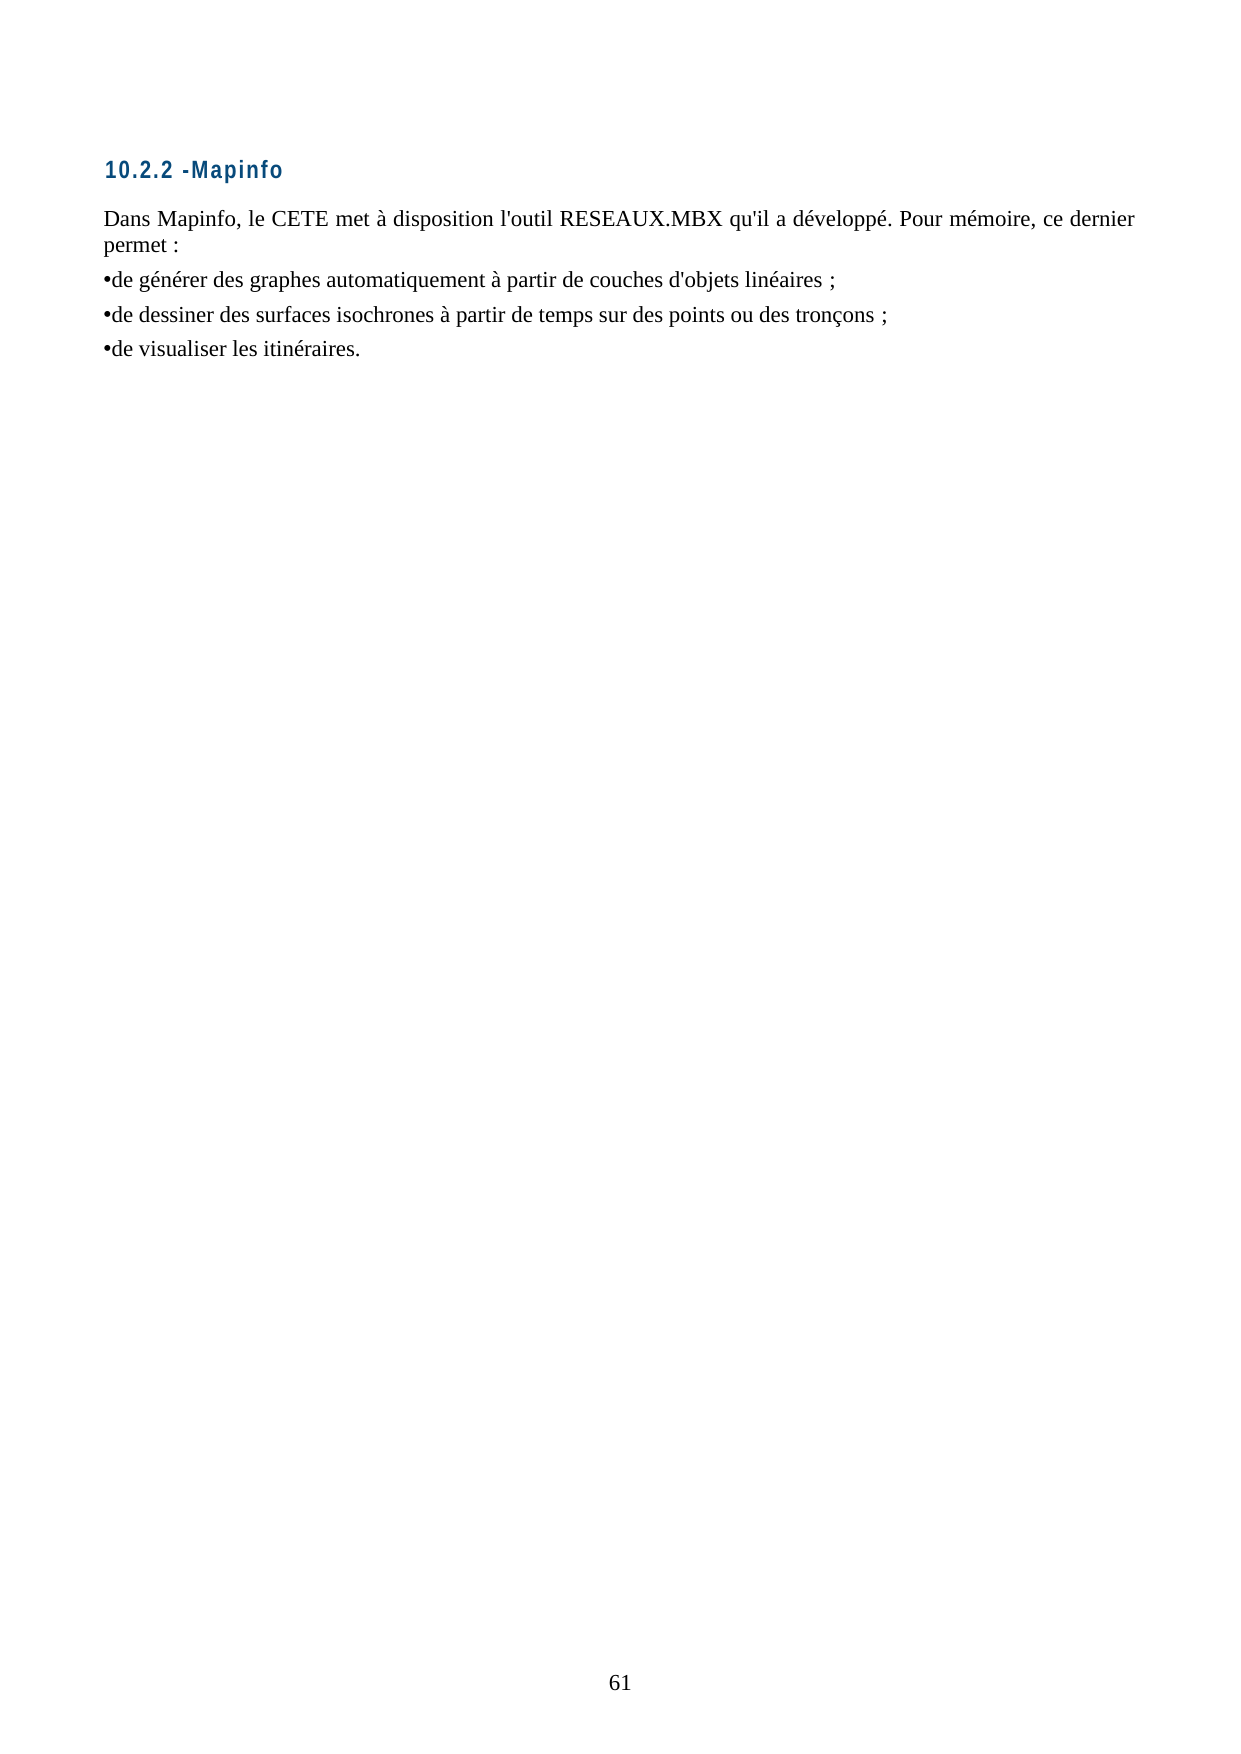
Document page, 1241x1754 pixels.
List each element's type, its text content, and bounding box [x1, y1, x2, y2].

subtitle Mapinfo [105, 156, 1137, 184]
list de dessiner des surfaces isochrones à partir de temps sur des points ou des tronçons ; [103, 301, 1142, 327]
list de générer des graphes automatiquement à partir de couches d'objets linéaires ; [103, 266, 1142, 292]
text Dans Mapinfo, le CETE met à disposition l'outil RESEAUX.MBX qu'il a développé. Pour mémoire, ce dernier permet : [103, 205, 1137, 258]
list de visualiser les itinéraires. [103, 335, 1142, 362]
